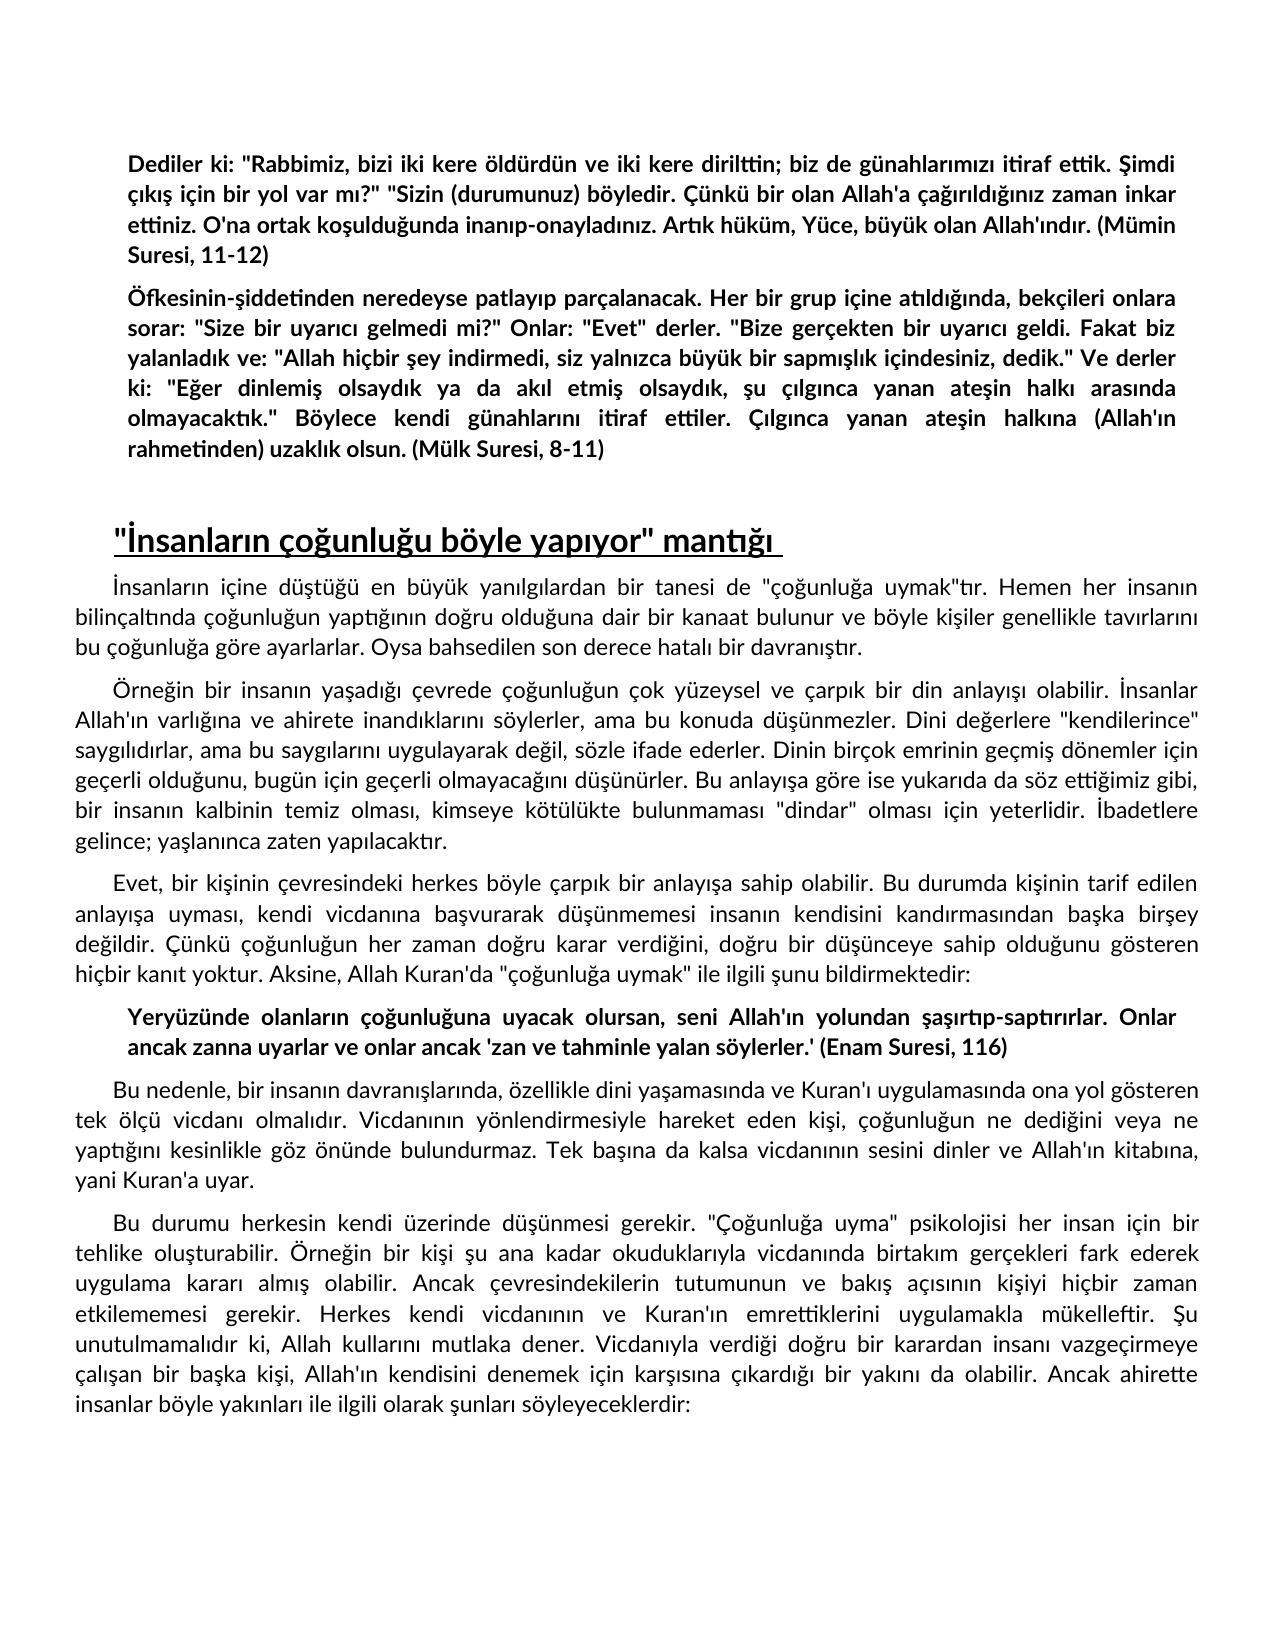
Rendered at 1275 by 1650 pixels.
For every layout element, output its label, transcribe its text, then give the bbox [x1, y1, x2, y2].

text Evet, bir kişinin çevresindeki herkes böyle çarpık bir anlayışa sahip olabilir. Bu durumda kişinin tarif edilen anlayışa uyması, kendi vicdanına başvurarak düşünmemesi insanın kendisini kandırmasından başka birşey değildir. Çünkü çoğunluğun her zaman doğru karar verdiğini, doğru bir düşünceye sahip olduğunu gösteren hiçbir kanıt yoktur. Aksine, Allah Kuran'da "çoğunluğa uymak" ile ilgili şunu bildirmektedir: [75, 869, 1200, 987]
text Yeryüzünde olanların çoğunluğuna uyacak olursan, seni Allah'ın yolundan şaşırtıp-saptırırlar. Onlar ancak zanna uyarlar ve onlar ancak 'zan ve tahminle yalan söylerler.' (Enam Suresi, 116) [127, 1002, 1177, 1060]
text Öfkesinin-şiddetinden neredeyse patlayıp parçalanacak. Her bir grup içine atıldığında, bekçileri onlara sorar: "Size bir uyarıcı gelmedi mi?" Onlar: "Evet" derler. "Bize gerçekten bir uyarıcı geldi. Fakat biz yalanladık ve: "Allah hiçbir şey indirmedi, siz yalnızca büyük bir sapmışlık içindesiniz, dedik." Ve derler ki: "Eğer dinlemiş olsaydık ya da akıl etmiş olsaydık, şu çılgınca yanan ateşin halkı arasında olmayacaktık." Böylece kendi günahlarını itiraf ettiler. Çılgınca yanan ateşin halkına (Allah'ın rahmetinden) uzaklık olsun. (Mülk Suresi, 8-11) [127, 283, 1177, 462]
text Bu nedenle, bir insanın davranışlarında, özellikle dini yaşamasında ve Kuran'ı uygulamasında ona yol gösteren tek ölçü vicdanı olmalıdır. Vicdanının yönlendirmesiyle hareket eden kişi, çoğunluğun ne dediğini veya ne yaptığını kesinlikle göz önünde bulundurmaz. Tek başına da kalsa vicdanının sesini dinler ve Allah'ın kitabına, yani Kuran'a uyar. [75, 1075, 1200, 1193]
text Bu durumu herkesin kendi üzerinde düşünmesi gerekir. "Çoğunluğa uyma" psikolojisi her insan için bir tehlike oluşturabilir. Örneğin bir kişi şu ana kadar okuduklarıyla vicdanında birtakım gerçekleri fark ederek uygulama kararı almış olabilir. Ancak çevresindekilerin tutumunun ve bakış açısının kişiyi hiçbir zaman etkilememesi gerekir. Herkes kendi vicdanının ve Kuran'ın emrettiklerini uygulamakla mükelleftir. Şu unutulmamalıdır ki, Allah kullarını mutlaka dener. Vicdanıyla verdiği doğru bir karardan insanı vazgeçirmeye çalışan bir başka kişi, Allah'ın kendisini denemek için karşısına çıkardığı bir yakını da olabilir. Ancak ahirette insanlar böyle yakınları ile ilgili olarak şunları söyleyeceklerdir: [75, 1209, 1200, 1417]
subtitle "İnsanların çoğunluğu böyle yapıyor" mantığı [113, 520, 1200, 560]
text Dediler ki: "Rabbimiz, bizi iki kere öldürdün ve iki kere dirilttin; biz de günahlarımızı itiraf ettik. Şimdi çıkış için bir yol var mı?" "Sizin (durumunuz) böyledir. Çünkü bir olan Allah'a çağırıldığınız zaman inkar ettiniz. O'na ortak koşulduğunda inanıp-onayladınız. Artık hüküm, Yüce, büyük olan Allah'ındır. (Mümin Suresi, 11-12) [127, 150, 1177, 268]
text İnsanların içine düştüğü en büyük yanılgılardan bir tanesi de "çoğunluğa uymak"tır. Hemen her insanın bilinçaltında çoğunluğun yaptığının doğru olduğuna dair bir kanaat bulunur ve böyle kişiler genellikle tavırlarını bu çoğunluğa göre ayarlarlar. Oysa bahsedilen son derece hatalı bir davranıştır. [75, 572, 1200, 660]
text Örneğin bir insanın yaşadığı çevrede çoğunluğun çok yüzeysel ve çarpık bir din anlayışı olabilir. İnsanlar Allah'ın varlığına ve ahirete inandıklarını söylerler, ama bu konuda düşünmezler. Dini değerlere "kendilerince" saygılıdırlar, ama bu saygılarını uygulayarak değil, sözle ifade ederler. Dinin birçok emrinin geçmiş dönemler için geçerli olduğunu, bugün için geçerli olmayacağını düşünürler. Bu anlayışa göre ise yukarıda da söz ettiğimiz gibi, bir insanın kalbinin temiz olması, kimseye kötülükte bulunmaması "dindar" olması için yeterlidir. İbadetlere gelince; yaşlanınca zaten yapılacaktır. [75, 675, 1200, 854]
